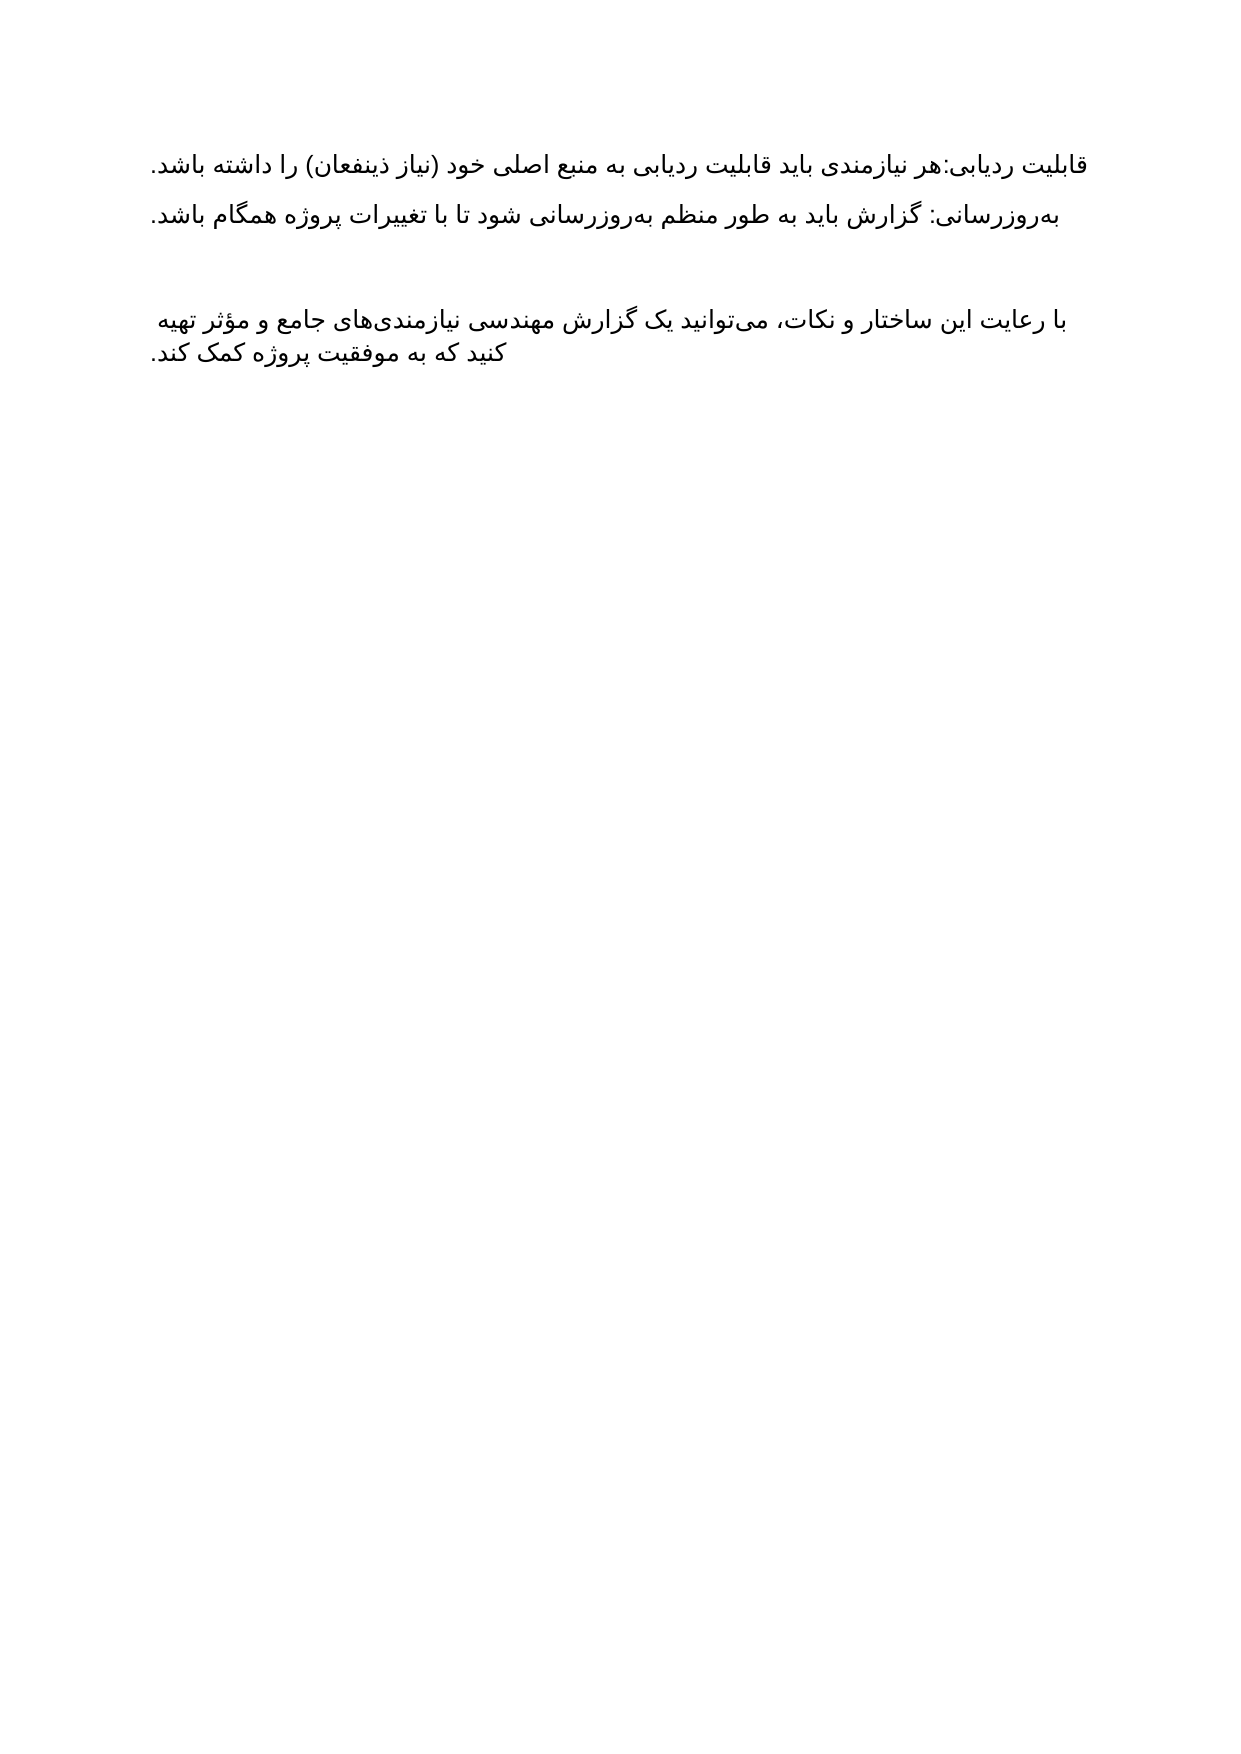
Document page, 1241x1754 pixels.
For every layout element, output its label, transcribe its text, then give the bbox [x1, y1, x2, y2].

text با رعایت این ساختار و نکات، می‌توانید یک گزارش مهندسی نیازمندی‌های جامع و مؤثر تهیه کنید که به موفقیت پروژه کمک کند. [150, 305, 1090, 367]
text قابلیت ردیابی:هر نیازمندی باید قابلیت ردیابی به منبع اصلی خود (نیاز ذینفعان) را داشته باشد. [150, 150, 1090, 179]
text به‌روزرسانی: گزارش باید به طور منظم به‌روزرسانی شود تا با تغییرات پروژه همگام باشد. [150, 200, 1090, 228]
